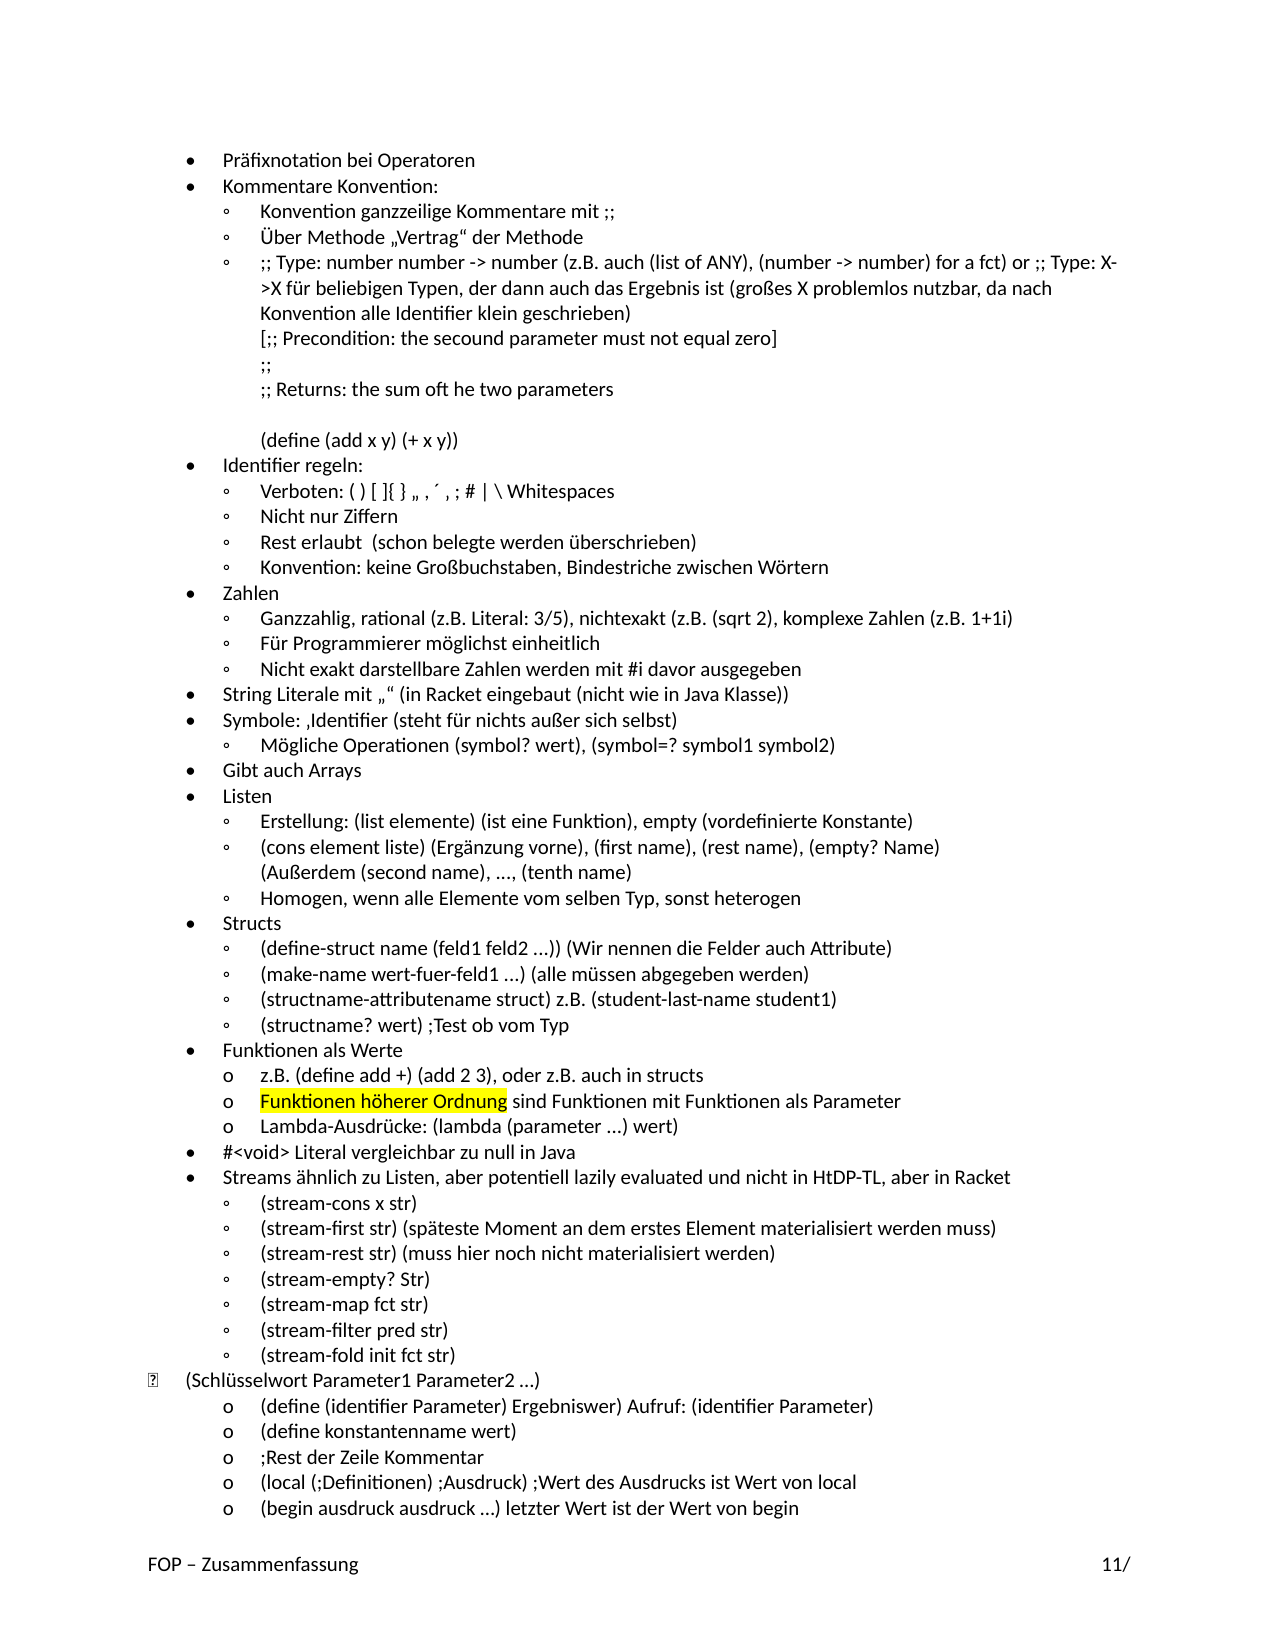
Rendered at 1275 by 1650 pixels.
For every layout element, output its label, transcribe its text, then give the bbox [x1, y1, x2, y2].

list (stream-first str) (späteste Moment an dem erstes Element materialisiert werden muss) [223, 1215, 1127, 1241]
list Zahlen [185, 580, 1127, 605]
list (define-struct name (feld1 feld2 ...)) (Wir nennen die Felder auch Attribute) [223, 936, 1127, 961]
list Für Programmierer möglichst einheitlich [223, 631, 1127, 656]
list (stream-fold init fct str) [223, 1342, 1127, 1368]
list (define (identifier Parameter) Ergebniswer) Aufruf: (identifier Parameter) [223, 1393, 1127, 1418]
list Listen [185, 783, 1127, 808]
list (stream-empty? Str) [223, 1266, 1127, 1291]
list Konvention ganzzeilige Kommentare mit ;; [223, 198, 1127, 224]
list Konvention: keine Großbuchstaben, Bindestriche zwischen Wörtern [223, 554, 1127, 580]
list #<void> Literal vergleichbar zu null in Java [185, 1139, 1127, 1164]
list Funktionen als Werte [185, 1037, 1127, 1063]
list Funktionen höherer Ordnung sind Funktionen mit Funktionen als Parameter [223, 1088, 1127, 1113]
list Ganzzahlig, rational (z.B. Literal: 3/5), nichtexakt (z.B. (sqrt 2), komplexe Zahlen (z.B. 1+1i) [223, 605, 1127, 631]
list Gibt auch Arrays [185, 758, 1127, 783]
list (stream-map fct str) [223, 1291, 1127, 1317]
list Symbole: ‚Identifier (steht für nichts außer sich selbst) [185, 707, 1127, 732]
list ;; Type: number number -> number (z.B. auch (list of ANY), (number -> number) for a fct) or ;; Type: X->X für beliebigen Typen, der dann auch das Ergebnis ist (großes X problemlos nutzbar, da nach Konvention alle Identifier klein geschrieben) [;; Precondition: the secound parameter must not equal zero] ;; ;; Returns: the sum oft he two parameters (define (add x y) (+ x y)) [223, 249, 1127, 453]
list (cons element liste) (Ergänzung vorne), (first name), (rest name), (empty? Name) (Außerdem (second name), ..., (tenth name) [223, 834, 1127, 885]
list (structname? wert) ;Test ob vom Typ [223, 1012, 1127, 1037]
list Mögliche Operationen (symbol? wert), (symbol=? symbol1 symbol2) [223, 732, 1127, 758]
list z.B. (define add +) (add 2 3), oder z.B. auch in structs [223, 1063, 1127, 1088]
list (stream-rest str) (muss hier noch nicht materialisiert werden) [223, 1241, 1127, 1266]
list Kommentare Konvention: [185, 173, 1127, 198]
list Präfixnotation bei Operatoren [185, 148, 1127, 173]
list Verboten: ( ) [ ]{ } „ , ´ ‚ ; # | \ Whitespaces [223, 478, 1127, 503]
list (begin ausdruck ausdruck …) letzter Wert ist der Wert von begin [223, 1495, 1127, 1520]
list Über Methode „Vertrag“ der Methode [223, 224, 1127, 249]
list (local (;Definitionen) ;Ausdruck) ;Wert des Ausdrucks ist Wert von local [223, 1469, 1127, 1495]
list ;Rest der Zeile Kommentar [223, 1444, 1127, 1469]
list String Literale mit „“ (in Racket eingebaut (nicht wie in Java Klasse)) [185, 681, 1127, 707]
list (stream-cons x str) [223, 1190, 1127, 1215]
list (stream-filter pred str) [223, 1317, 1127, 1342]
list Nicht nur Ziffern [223, 503, 1127, 529]
list (define konstantenname wert) [223, 1418, 1127, 1444]
list Structs [185, 910, 1127, 936]
list (structname-attributename struct) z.B. (student-last-name student1) [223, 986, 1127, 1012]
list Identifier regeln: [185, 453, 1127, 478]
list Streams ähnlich zu Listen, aber potentiell lazily evaluated und nicht in HtDP-TL, aber in Racket [185, 1164, 1127, 1190]
list (Schlüsselwort Parameter1 Parameter2 …) [148, 1368, 1127, 1393]
list Rest erlaubt (schon belegte werden überschrieben) [223, 529, 1127, 554]
list (make-name wert-fuer-feld1 ...) (alle müssen abgegeben werden) [223, 961, 1127, 986]
list Erstellung: (list elemente) (ist eine Funktion), empty (vordefinierte Konstante) [223, 808, 1127, 834]
list Homogen, wenn alle Elemente vom selben Typ, sonst heterogen [223, 885, 1127, 910]
list Nicht exakt darstellbare Zahlen werden mit #i davor ausgegeben [223, 656, 1127, 681]
list Lambda-Ausdrücke: (lambda (parameter ...) wert) [223, 1113, 1127, 1139]
